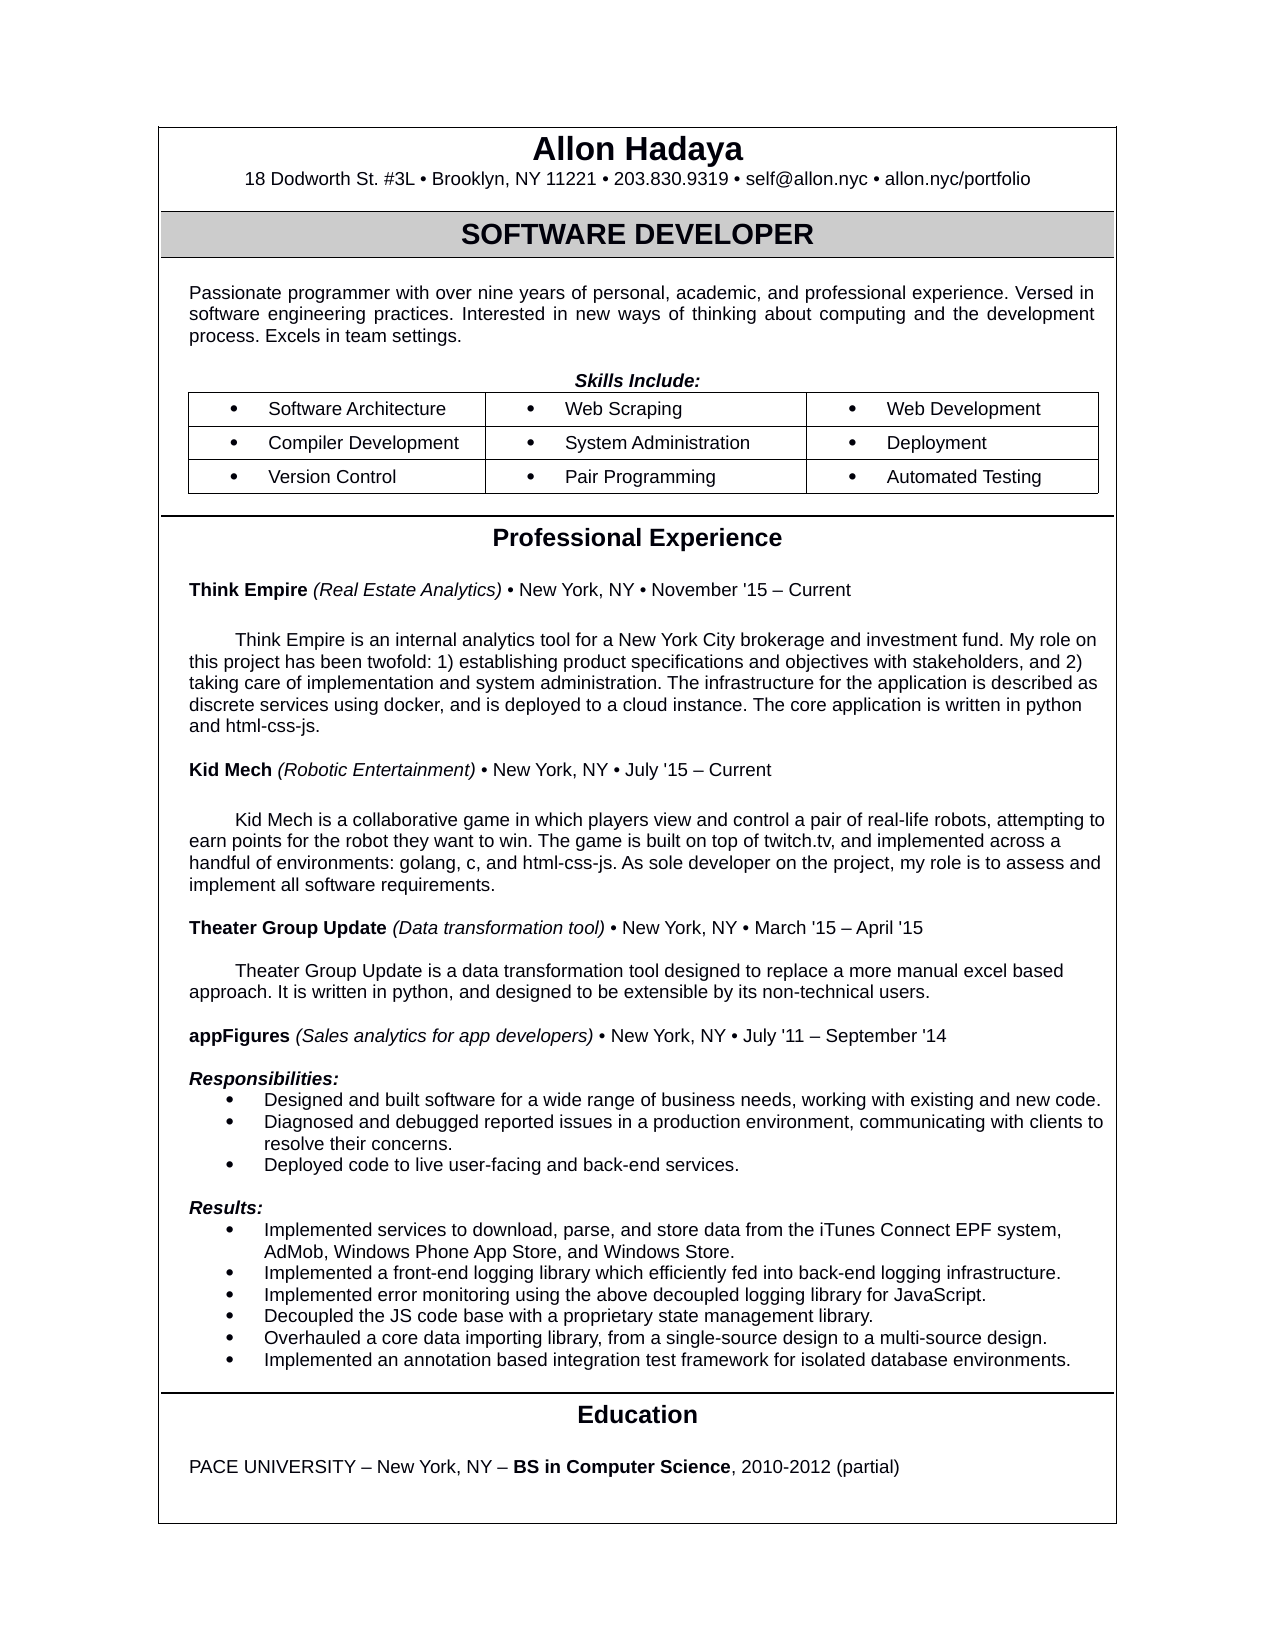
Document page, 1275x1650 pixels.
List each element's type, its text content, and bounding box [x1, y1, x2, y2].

table_cell System Administration [486, 427, 806, 459]
table_header Web Development [807, 393, 1098, 426]
list Diagnosed and debugged reported issues in a production environment, communicating with clients to resolve their concerns. [226, 1111, 1114, 1154]
list Overhauled a core data importing library, from a single-source design to a multi-source design. [226, 1327, 1114, 1349]
text Responsibilities: [189, 1067, 1114, 1089]
list Implemented services to download, parse, and store data from the iTunes Connect EPF system, AdMob, Windows Phone App Store, and Windows Store. [226, 1219, 1114, 1262]
list Deployed code to live user-facing and back-end services. [226, 1154, 1114, 1176]
text Allon Hadaya [161, 129, 1114, 167]
table_cell Compiler Development [189, 427, 485, 459]
text Theater Group Update (Data transformation tool) • New York, NY • March '15 – April '15 [189, 917, 1114, 938]
list Implemented a front-end logging library which efficiently fed into back-end logging infrastructure. [226, 1262, 1114, 1284]
text PACE UNIVERSITY – New York, NY – BS in Computer Science, 2010-2012 (partial) [189, 1456, 1114, 1477]
text appFigures (Sales analytics for app developers) • New York, NY • July '11 – September '14 [189, 1024, 1114, 1046]
text Kid Mech is a collaborative game in which players view and control a pair of real-life robots, attempting to earn points for the robot they want to win. The game is built on top of twitch.tv, and implemented across a handful of environments: golang, c, and html-css-js. As sole developer on the project, my role is to assess and implement all software requirements. [189, 809, 1114, 895]
table_cell Pair Programming [486, 460, 806, 493]
text Passionate programmer with over nine years of personal, academic, and professional experience. Versed in software engineering practices. Interested in new ways of thinking about computing and the development process. Excels in team settings. [189, 258, 1095, 346]
table_cell Version Control [189, 460, 485, 493]
text Think Empire (Real Estate Analytics) • New York, NY • November '15 – Current [189, 579, 1114, 600]
table_header SOFTWARE DEVELOPER [161, 212, 1114, 257]
table_header Software Architecture [189, 393, 485, 426]
table_header Web Scraping [486, 393, 806, 426]
list Implemented error monitoring using the above decoupled logging library for JavaScript. [226, 1284, 1114, 1305]
table_cell Deployment [807, 427, 1098, 459]
list Decoupled the JS code base with a proprietary state management library. [226, 1305, 1114, 1327]
text Results: [189, 1197, 1114, 1219]
text 18 Dodworth St. #3L • Brooklyn, NY 11221 • 203.830.9319 • self@allon.nyc • allon.nyc/portfolio [161, 167, 1114, 189]
table_header Professional Experience [161, 517, 1114, 557]
table_header Education [161, 1394, 1114, 1434]
text Kid Mech (Robotic Entertainment) • New York, NY • July '15 – Current [189, 758, 1114, 780]
table_cell Automated Testing [807, 460, 1098, 493]
list Implemented an annotation based integration test framework for isolated database environments. [226, 1349, 1114, 1370]
list Designed and built software for a wide range of business needs, working with existing and new code. [226, 1089, 1114, 1111]
text Skills Include: [161, 370, 1114, 392]
text Think Empire is an internal analytics tool for a New York City brokerage and investment fund. My role on this project has been twofold: 1) establishing product specifications and objectives with stakeholders, and 2) taking care of implementation and system administration. The infrastructure for the application is described as discrete services using docker, and is deployed to a cloud instance. The core application is written in python and html-css-js. [189, 629, 1114, 737]
text Theater Group Update is a data transformation tool designed to replace a more manual excel based approach. It is written in python, and designed to be extensible by its non-technical users. [189, 960, 1114, 1003]
